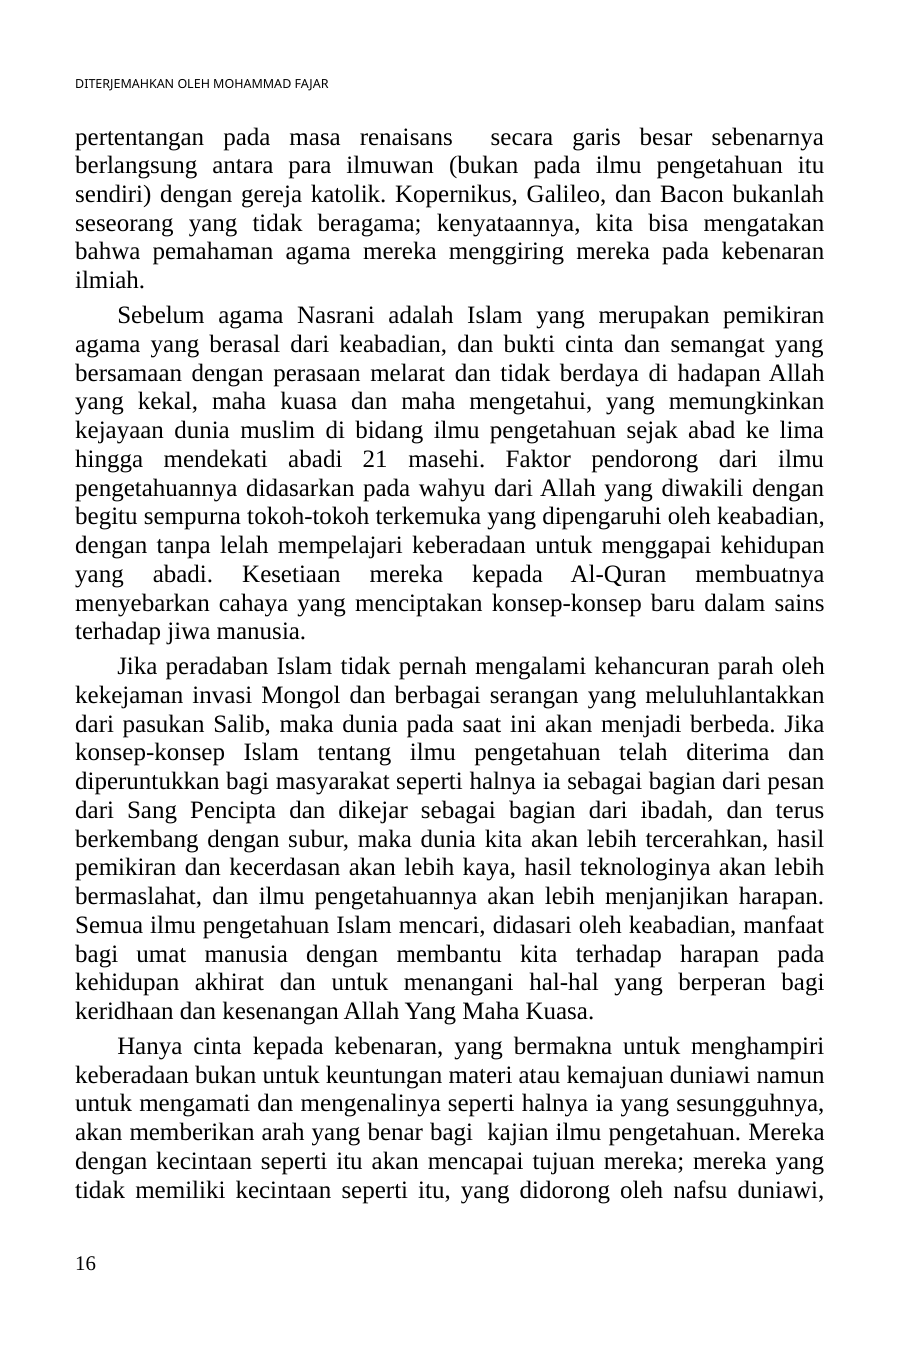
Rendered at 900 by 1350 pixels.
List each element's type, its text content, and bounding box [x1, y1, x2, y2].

text Jika peradaban Islam tidak pernah mengalami kehancuran parah oleh kekejaman invasi Mongol dan berbagai serangan yang meluluhlantakkan dari pasukan Salib, maka dunia pada saat ini akan menjadi berbeda. Jika konsep-konsep Islam tentang ilmu pengetahuan telah diterima dan diperuntukkan bagi masyarakat seperti halnya ia sebagai bagian dari pesan dari Sang Pencipta dan dikejar sebagai bagian dari ibadah, dan terus berkembang dengan subur, maka dunia kita akan lebih tercerahkan, hasil pemikiran dan kecerdasan akan lebih kaya, hasil teknologinya akan lebih bermaslahat, dan ilmu pengetahuannya akan lebih menjanjikan harapan. Semua ilmu pengetahuan Islam mencari, didasari oleh keabadian, manfaat bagi umat manusia dengan membantu kita terhadap harapan pada kehidupan akhirat dan untuk menangani hal-hal yang berperan bagi keridhaan dan kesenangan Allah Yang Maha Kuasa. [75, 651, 825, 1025]
text Hanya cinta kepada kebenaran, yang bermakna untuk menghampiri keberadaan bukan untuk keuntungan materi atau kemajuan duniawi namun untuk mengamati dan mengenalinya seperti halnya ia yang sesungguhnya, akan memberikan arah yang benar bagi kajian ilmu pengetahuan. Mereka dengan kecintaan seperti itu akan mencapai tujuan mereka; mereka yang tidak memiliki kecintaan seperti itu, yang didorong oleh nafsu duniawi, [75, 1031, 825, 1203]
text Sebelum agama Nasrani adalah Islam yang merupakan pemikiran agama yang berasal dari keabadian, dan bukti cinta dan semangat yang bersamaan dengan perasaan melarat dan tidak berdaya di hadapan Allah yang kekal, maha kuasa dan maha mengetahui, yang memungkinkan kejayaan dunia muslim di bidang ilmu pengetahuan sejak abad ke lima hingga mendekati abadi 21 masehi. Faktor pendorong dari ilmu pengetahuannya didasarkan pada wahyu dari Allah yang diwakili dengan begitu sempurna tokoh-tokoh terkemuka yang dipengaruhi oleh keabadian, dengan tanpa lelah mempelajari keberadaan untuk menggapai kehidupan yang abadi. Kesetiaan mereka kepada Al-Quran membuatnya menyebarkan cahaya yang menciptakan konsep-konsep baru dalam sains terhadap jiwa manusia. [75, 300, 825, 645]
text pertentangan pada masa renaisans secara garis besar sebenarnya berlangsung antara para ilmuwan (bukan pada ilmu pengetahuan itu sendiri) dengan gereja katolik. Kopernikus, Galileo, dan Bacon bukanlah seseorang yang tidak beragama; kenyataannya, kita bisa mengatakan bahwa pemahaman agama mereka menggiring mereka pada kebenaran ilmiah. [75, 122, 825, 294]
